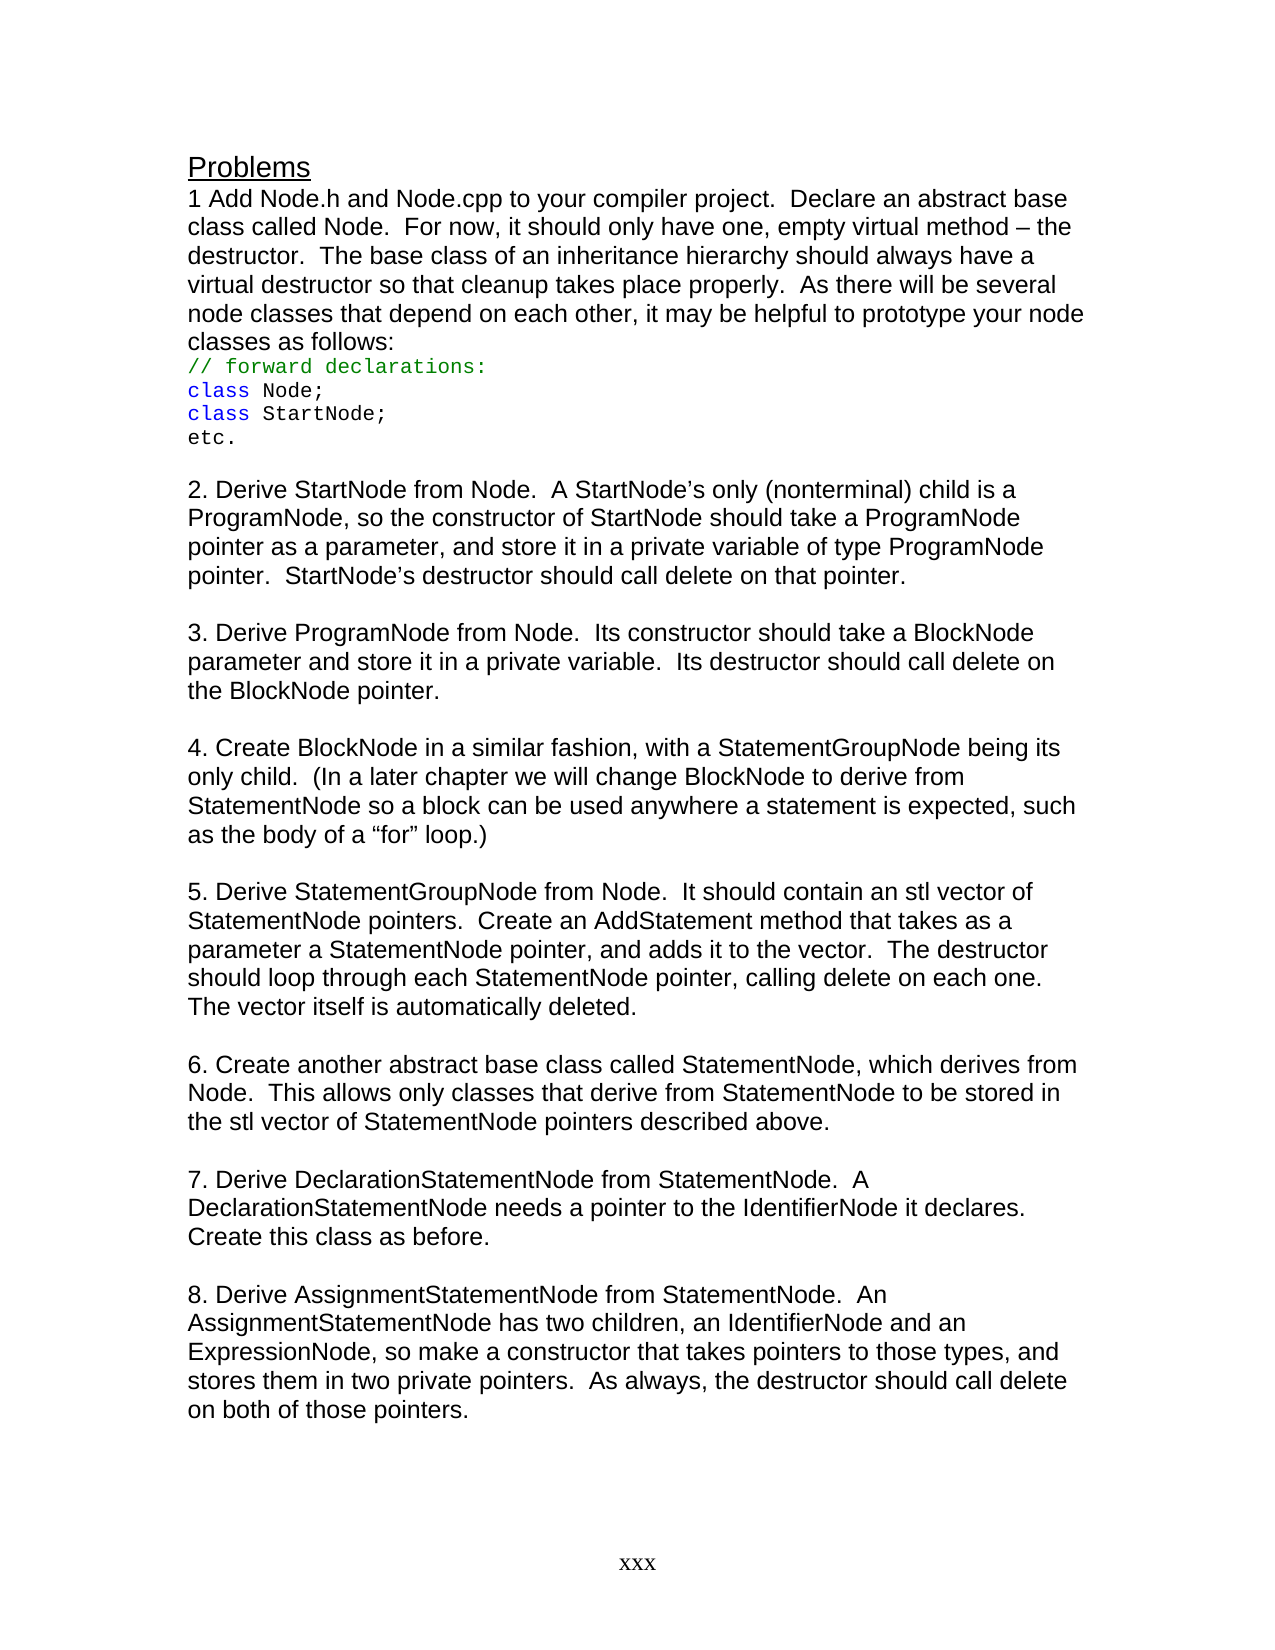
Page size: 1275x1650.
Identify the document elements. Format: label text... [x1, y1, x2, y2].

text 1 Add Node.h and Node.cpp to your compiler project. Declare an abstract base class called Node. For now, it should only have one, empty virtual method – the destructor. The base class of an inheritance hierarchy should always have a virtual destructor so that cleanup takes place properly. As there will be several node classes that depend on each other, it may be helpful to prototype your node classes as follows: [187, 183, 1087, 356]
text class StartNode; [187, 403, 1087, 427]
text etc. [187, 427, 1087, 451]
text 5. Derive StatementGroupNode from Node. It should contain an stl vector of StatementNode pointers. Create an AddStatement method that takes as a parameter a StatementNode pointer, and adds it to the vector. The destructor should loop through each StatementNode pointer, calling delete on each one. The vector itself is automatically deleted. [187, 877, 1087, 1021]
text class Node; [187, 380, 1087, 403]
text 6. Create another abstract base class called StatementNode, which derives from Node. This allows only classes that derive from StatementNode to be stored in the stl vector of StatementNode pointers described above. [187, 1049, 1087, 1136]
text 4. Create BlockNode in a similar fashion, with a StatementGroupNode being its only child. (In a later chapter we will change BlockNode to derive from StatementNode so a block can be used anywhere a statement is expected, such as the body of a “for” loop.) [187, 733, 1087, 848]
text 8. Derive AssignmentStatementNode from StatementNode. An AssignmentStatementNode has two children, an IdentifierNode and an ExpressionNode, so make a constructor that takes pointers to those types, and stores them in two private pointers. As always, the destructor should call delete on both of those pointers. [187, 1279, 1087, 1423]
text // forward declarations: [187, 356, 1087, 380]
text 2. Derive StartNode from Node. A StartNode’s only (nonterminal) child is a ProgramNode, so the constructor of StartNode should take a ProgramNode pointer as a parameter, and store it in a private variable of type ProgramNode pointer. StartNode’s destructor should call delete on that pointer. [187, 474, 1087, 589]
subtitle Problems [187, 150, 1087, 183]
text 7. Derive DeclarationStatementNode from StatementNode. A DeclarationStatementNode needs a pointer to the IdentifierNode it declares. Create this class as before. [187, 1164, 1087, 1251]
text 3. Derive ProgramNode from Node. Its constructor should take a BlockNode parameter and store it in a private variable. Its destructor should call delete on the BlockNode pointer. [187, 618, 1087, 704]
